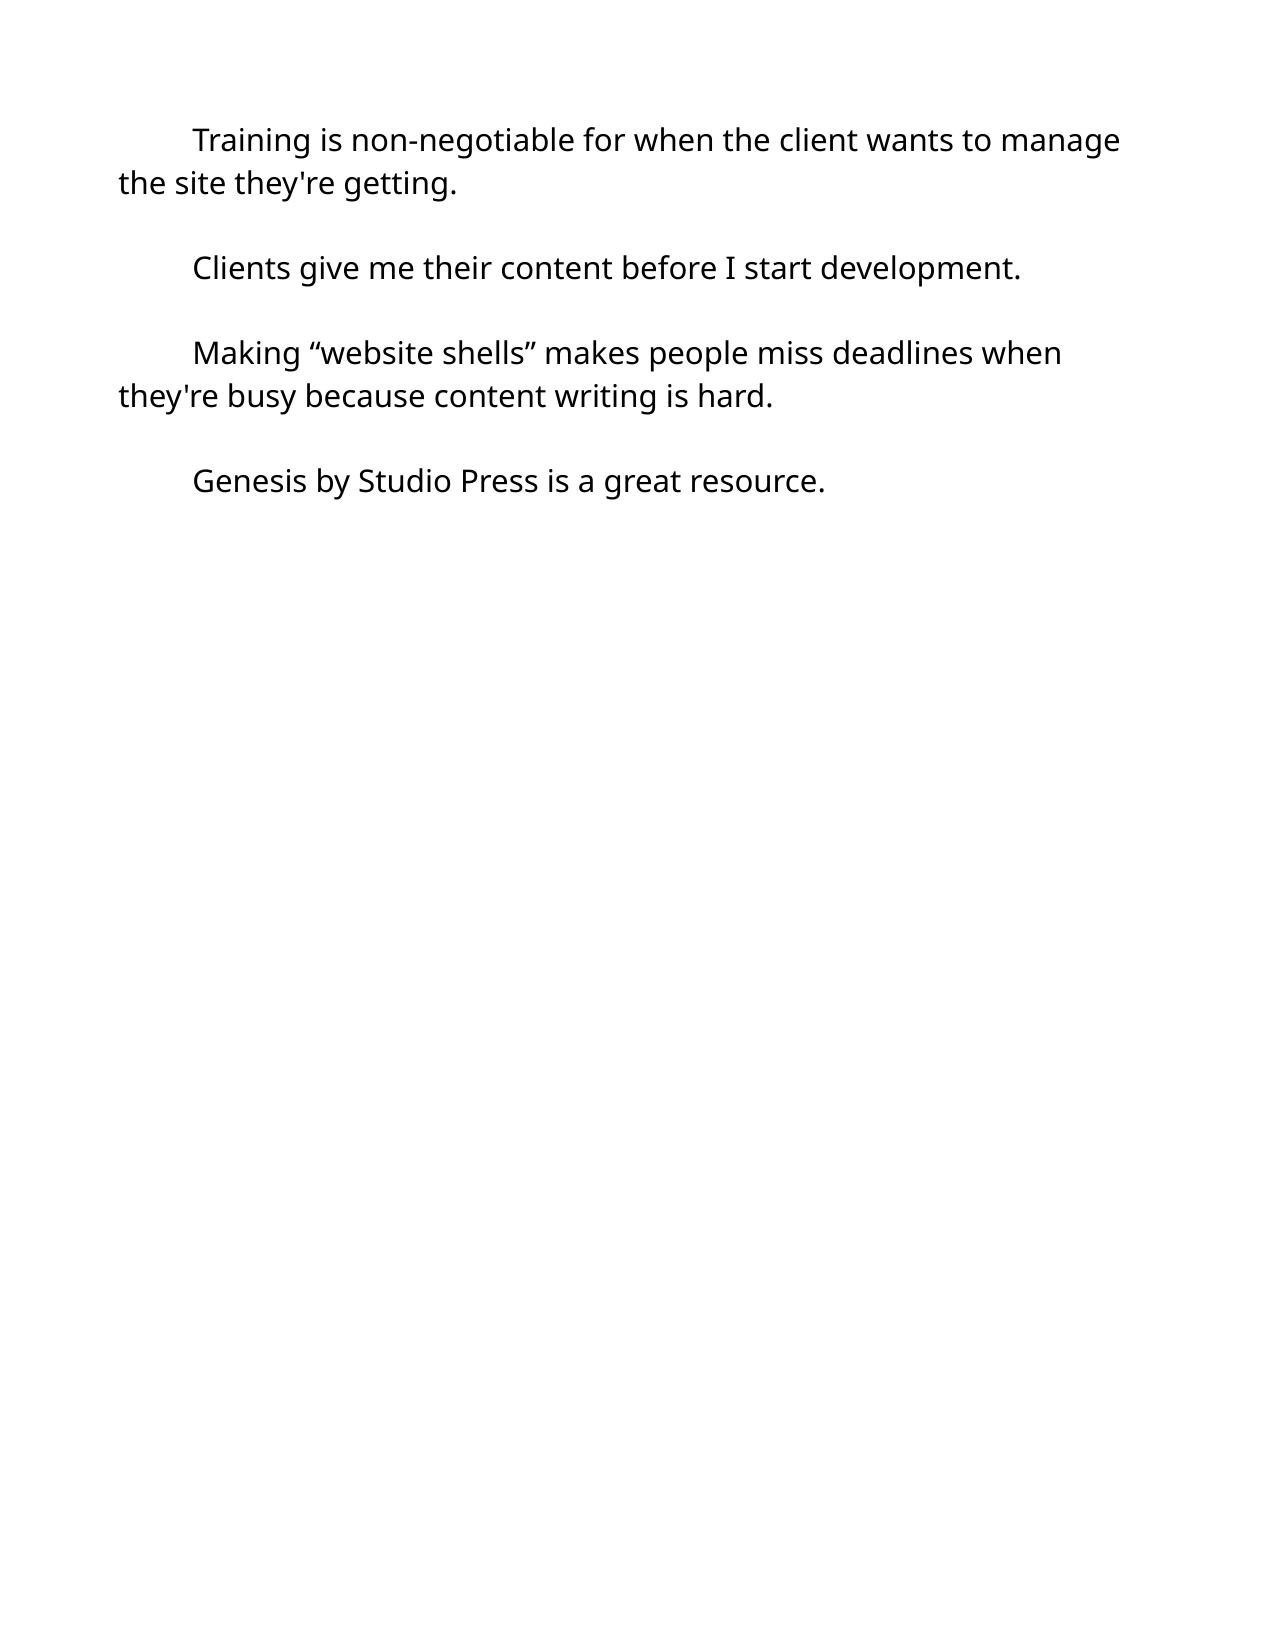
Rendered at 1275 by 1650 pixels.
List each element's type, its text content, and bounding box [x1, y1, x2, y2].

text Clients give me their content before I start development. [118, 246, 1157, 288]
text Making “website shells” makes people miss deadlines when they're busy because content writing is hard. [118, 331, 1157, 416]
text Training is non-negotiable for when the client wants to manage the site they're getting. [118, 118, 1157, 203]
text Genesis by Studio Press is a great resource. [118, 459, 1157, 502]
